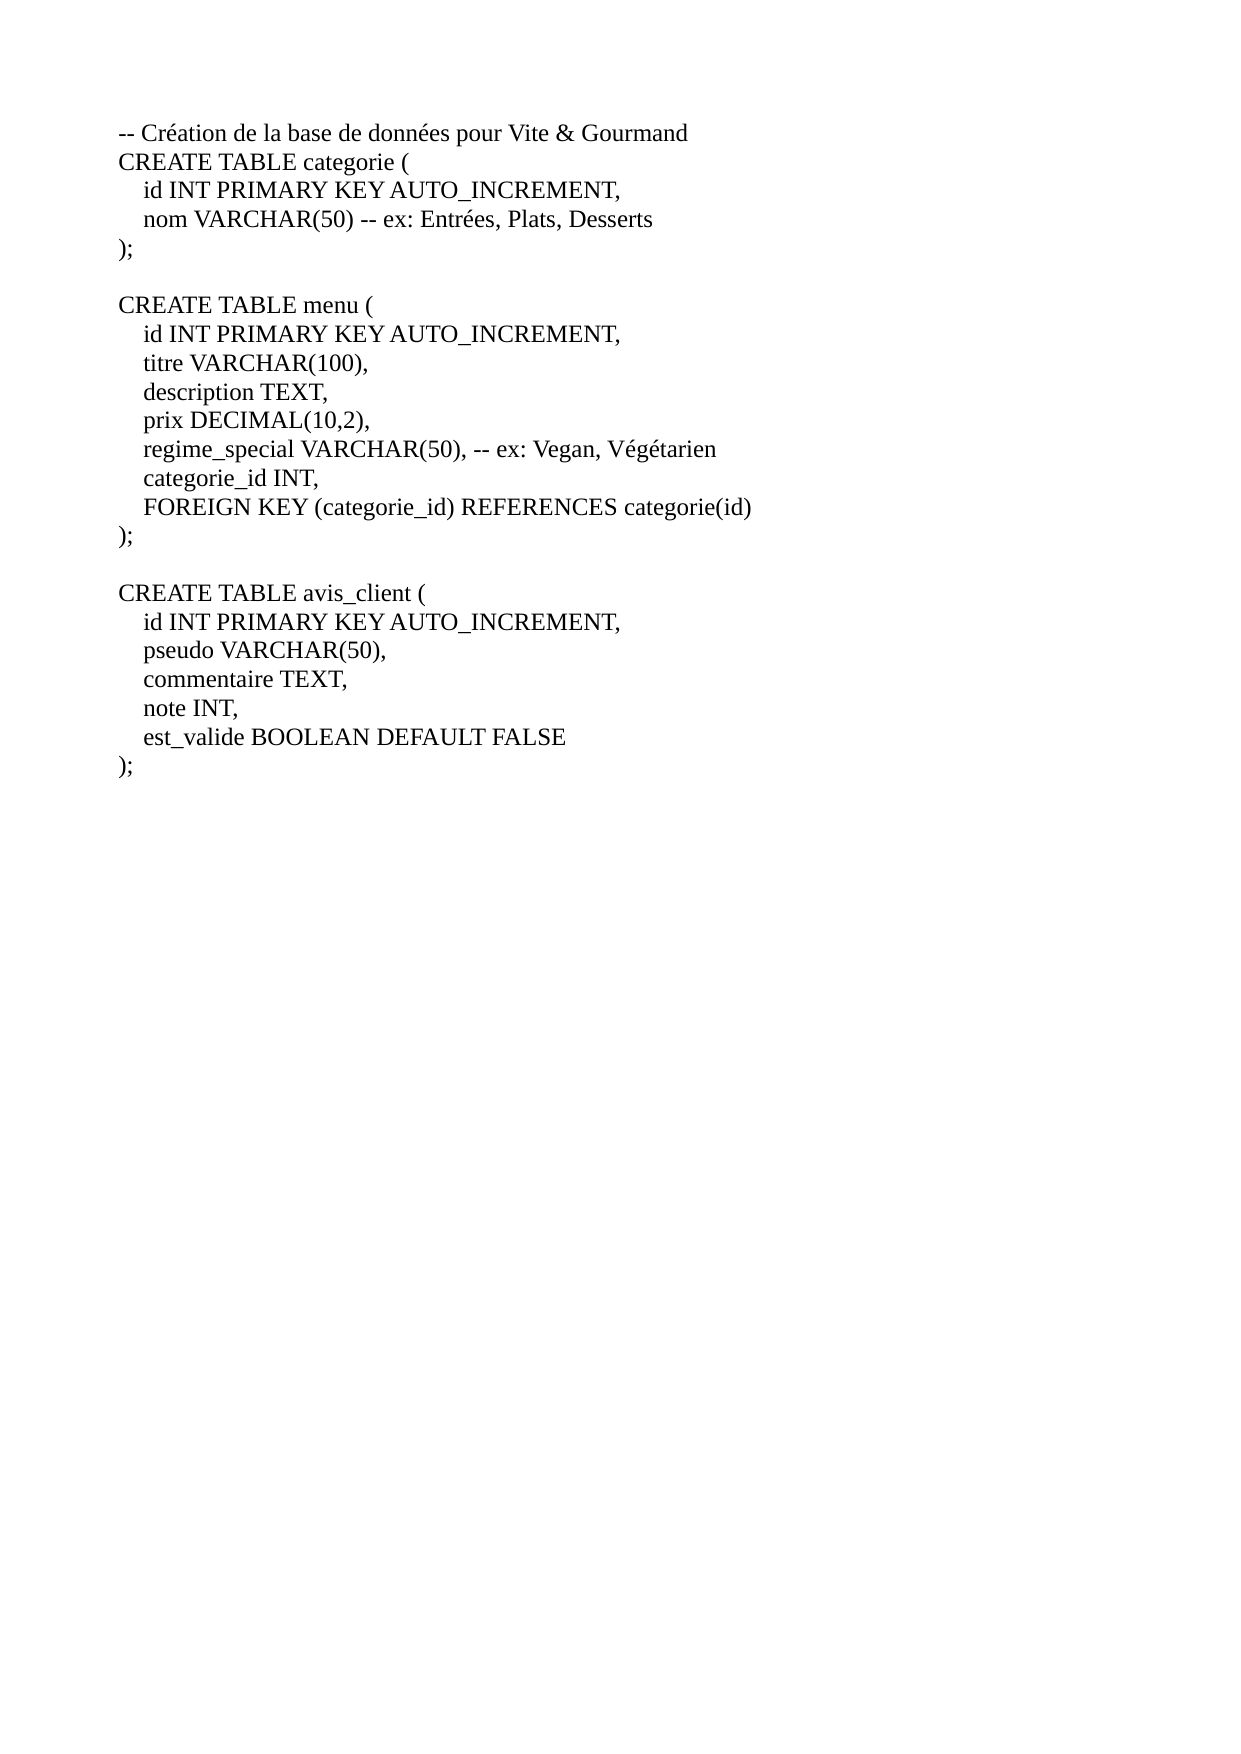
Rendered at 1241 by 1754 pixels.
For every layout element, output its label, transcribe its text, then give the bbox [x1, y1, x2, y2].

text id INT PRIMARY KEY AUTO_INCREMENT, [118, 176, 1122, 204]
text CREATE TABLE menu ( [118, 291, 1122, 319]
text ); [118, 521, 1122, 549]
text FOREIGN KEY (categorie_id) REFERENCES categorie(id) [118, 492, 1122, 521]
text est_valide BOOLEAN DEFAULT FALSE [118, 722, 1122, 751]
text nom VARCHAR(50) -- ex: Entrées, Plats, Desserts [118, 204, 1122, 233]
text note INT, [118, 693, 1122, 722]
text prix DECIMAL(10,2), [118, 406, 1122, 434]
text -- Création de la base de données pour Vite & Gourmand [118, 118, 1122, 147]
text CREATE TABLE categorie ( [118, 147, 1122, 176]
text ); [118, 233, 1122, 262]
text id INT PRIMARY KEY AUTO_INCREMENT, [118, 319, 1122, 348]
text CREATE TABLE avis_client ( [118, 578, 1122, 607]
text pseudo VARCHAR(50), [118, 636, 1122, 664]
text ); [118, 751, 1122, 779]
text titre VARCHAR(100), [118, 348, 1122, 377]
text description TEXT, [118, 377, 1122, 406]
text commentaire TEXT, [118, 664, 1122, 693]
text id INT PRIMARY KEY AUTO_INCREMENT, [118, 607, 1122, 636]
text regime_special VARCHAR(50), -- ex: Vegan, Végétarien [118, 434, 1122, 463]
text categorie_id INT, [118, 463, 1122, 492]
